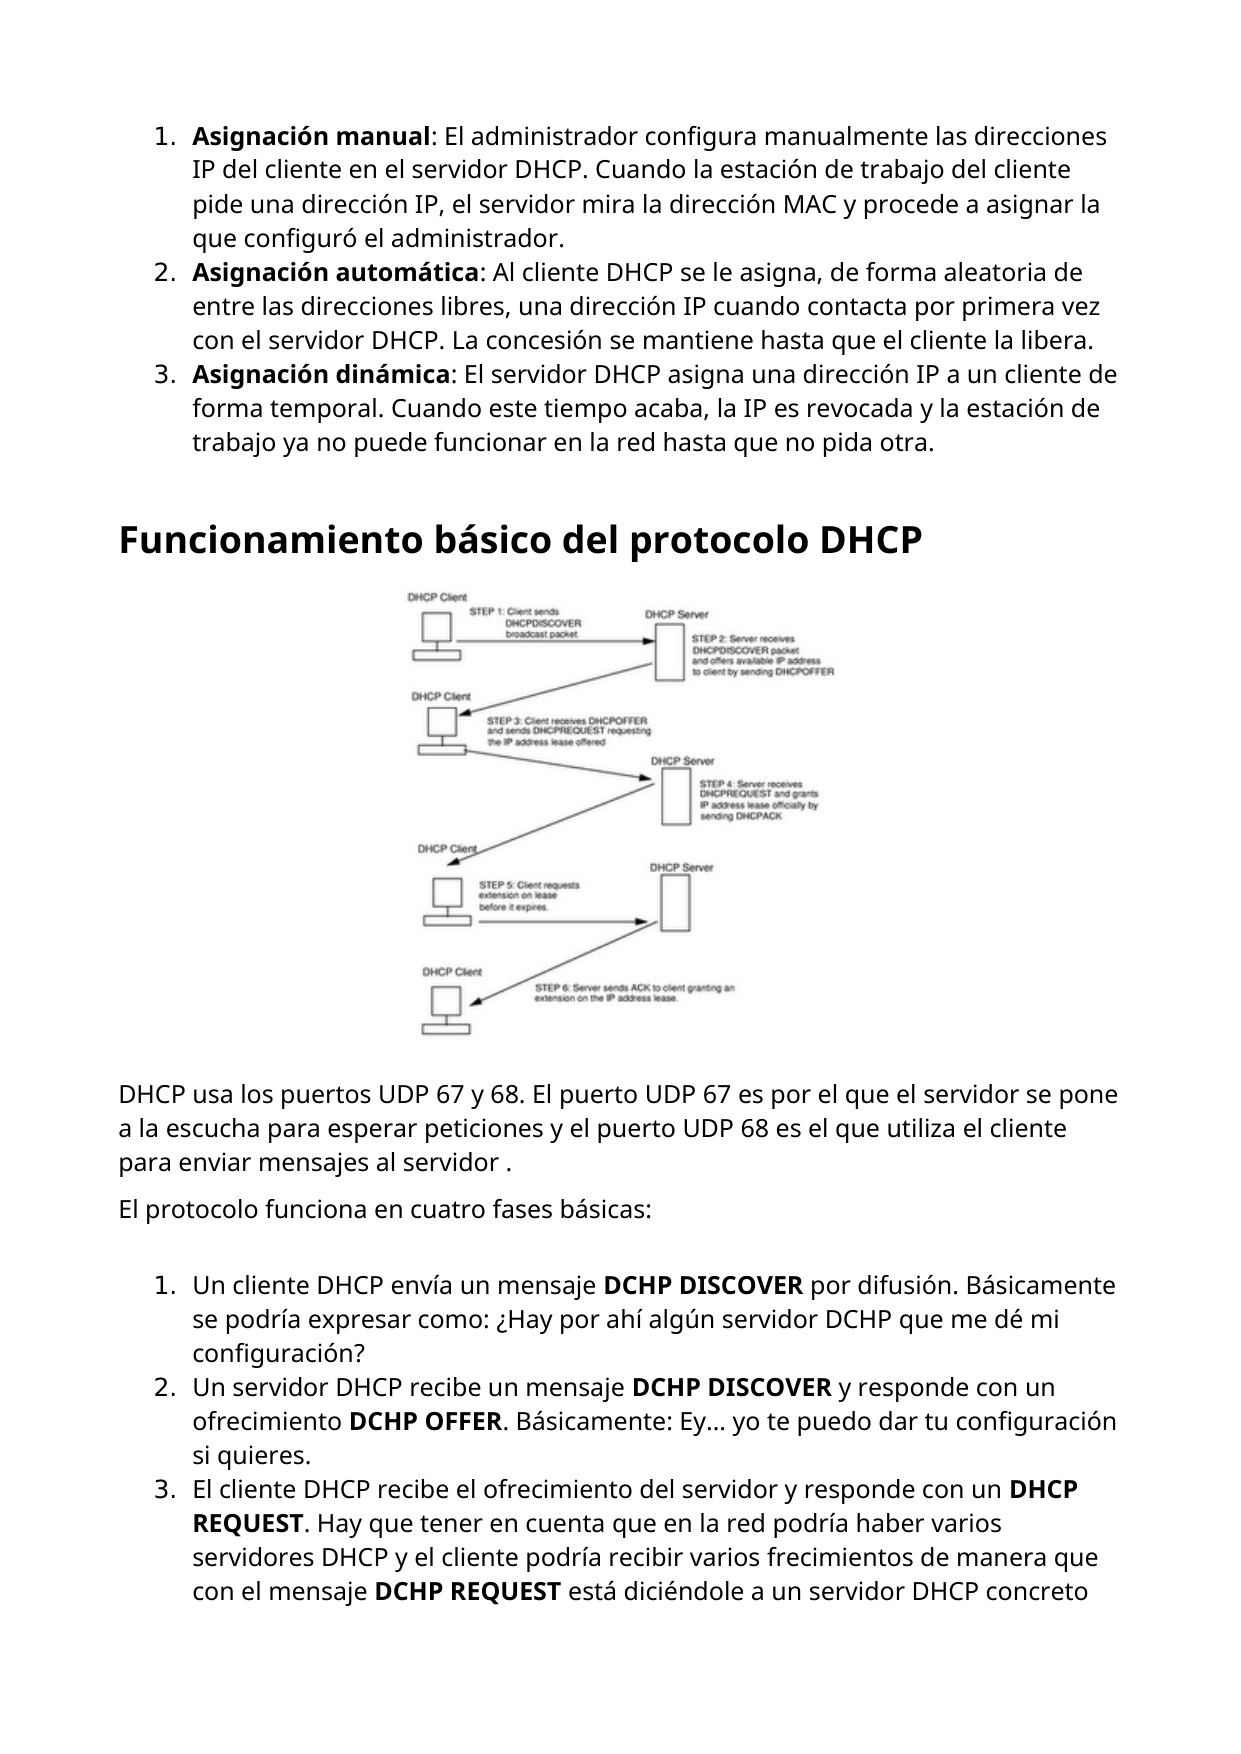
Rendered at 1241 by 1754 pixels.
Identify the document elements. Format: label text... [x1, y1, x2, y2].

text DHCP usa los puertos UDP 67 y 68. El puerto UDP 67 es por el que el servidor se pone a la escucha para esperar peticiones y el puerto UDP 68 es el que utiliza el cliente para enviar mensajes al servidor . [118, 577, 1122, 1179]
picture [396, 576, 845, 1077]
list El cliente DHCP recibe el ofrecimiento del servidor y responde con un DHCP REQUEST. Hay que tener en cuenta que en la red podría haber varios servidores DHCP y el cliente podría recibir varios frecimientos de manera que con el mensaje DCHP REQUEST está diciéndole a un servidor DHCP concreto [177, 1472, 1122, 1608]
list Asignación manual: El administrador configura manualmente las direcciones IP del cliente en el servidor DHCP. Cuando la estación de trabajo del cliente pide una dirección IP, el servidor mira la dirección MAC y procede a asignar la que configuró el administrador. [177, 118, 1122, 254]
list Un servidor DHCP recibe un mensaje DCHP DISCOVER y responde con un ofrecimiento DCHP OFFER. Básicamente: Ey... yo te puedo dar tu configuración si quieres. [177, 1370, 1122, 1472]
list Asignación automática: Al cliente DHCP se le asigna, de forma aleatoria de entre las direcciones libres, una dirección IP cuando contacta por primera vez con el servidor DHCP. La concesión se mantiene hasta que el cliente la libera. [177, 254, 1122, 357]
subtitle Funcionamiento básico del protocolo DHCP [118, 513, 1122, 564]
list Asignación dinámica: El servidor DHCP asigna una dirección IP a un cliente de forma temporal. Cuando este tiempo acaba, la IP es revocada y la estación de trabajo ya no puede funcionar en la red hasta que no pida otra. [177, 357, 1122, 459]
list Un cliente DHCP envía un mensaje DCHP DISCOVER por difusión. Básicamente se podría expresar como: ¿Hay por ahí algún servidor DCHP que me dé mi configuración? [177, 1267, 1122, 1370]
text El protocolo funciona en cuatro fases básicas: [118, 1191, 1122, 1226]
